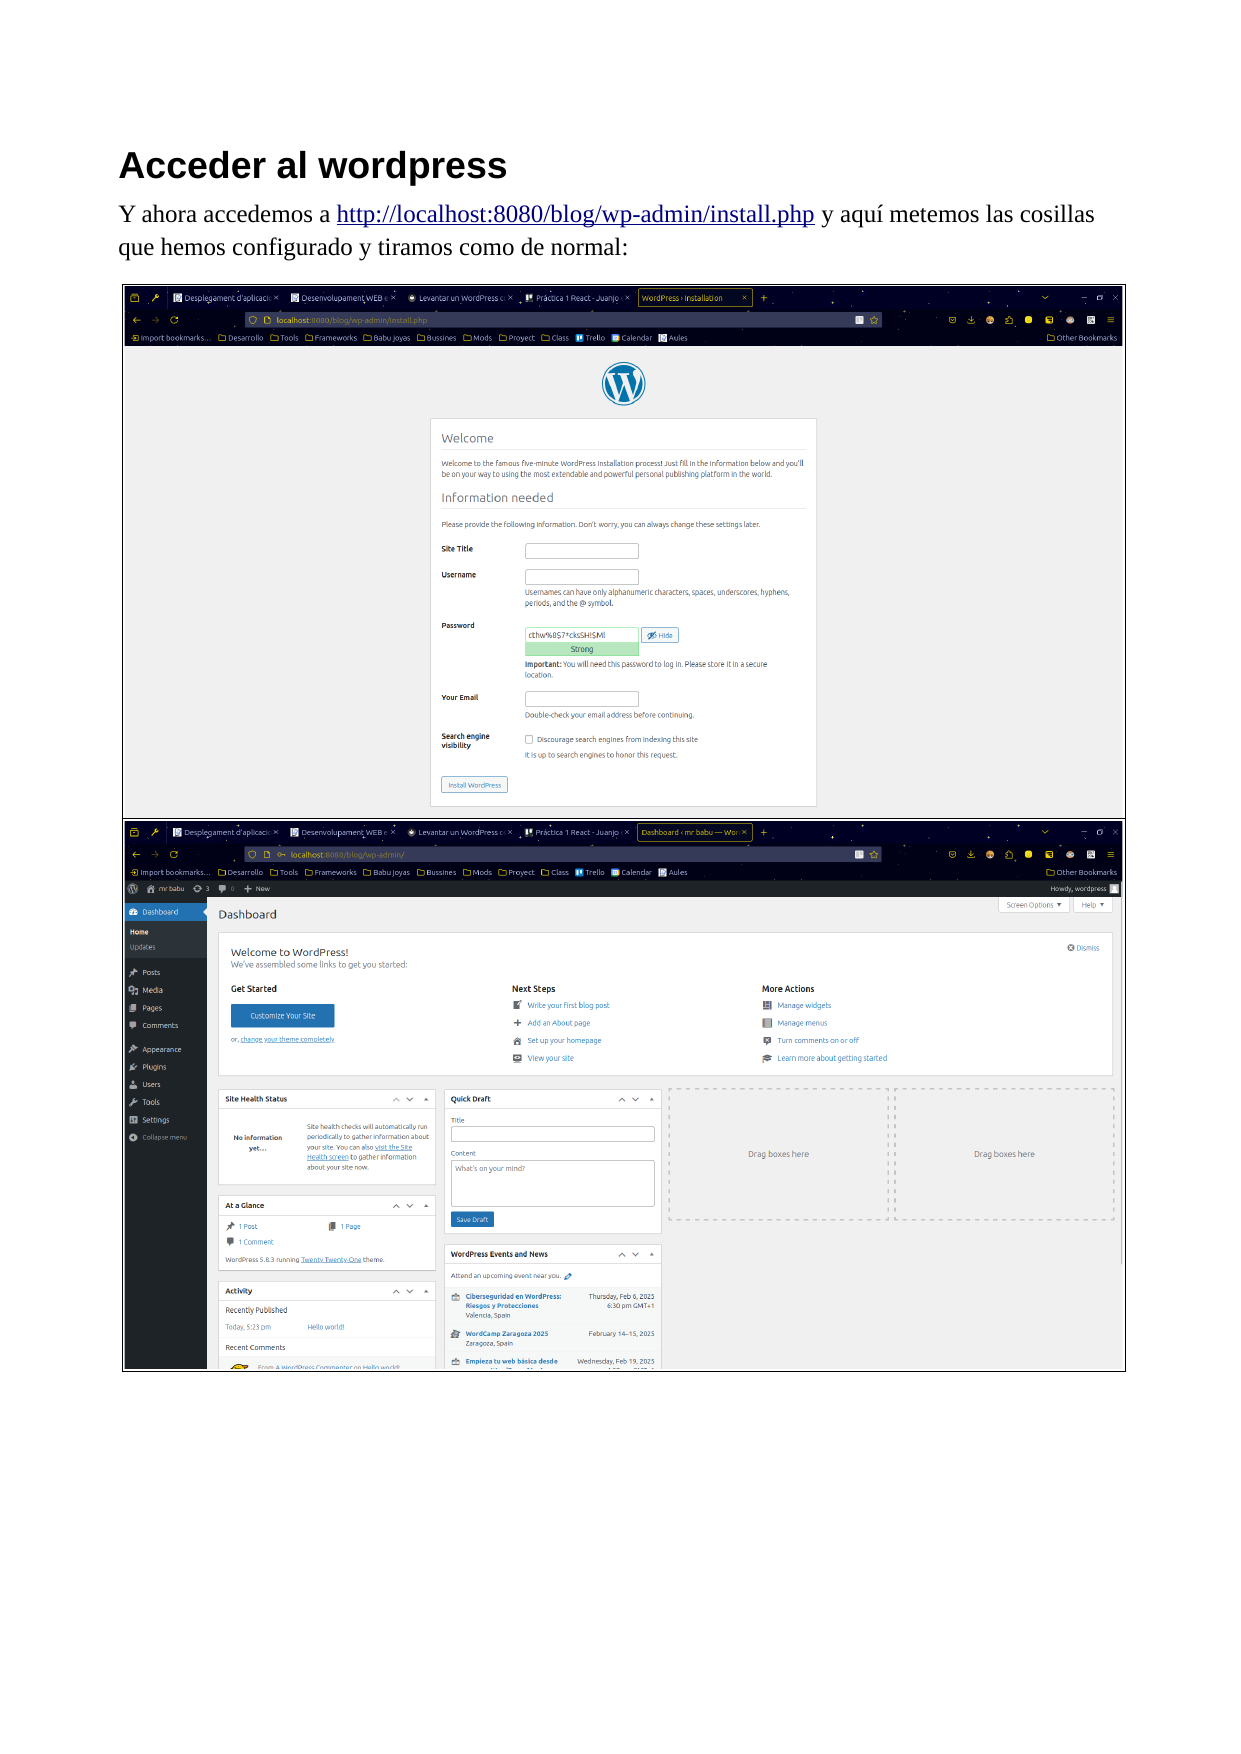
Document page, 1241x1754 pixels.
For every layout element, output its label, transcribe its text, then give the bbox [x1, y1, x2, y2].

picture [124, 286, 1123, 818]
picture [124, 821, 1123, 1369]
text Y ahora accedemos a http://localhost:8080/blog/wp-admin/install.php y aquí metemos las cosillas que hemos configurado y tiramos como de normal: [118, 199, 1125, 1433]
subtitle Acceder al wordpress [118, 143, 1122, 186]
